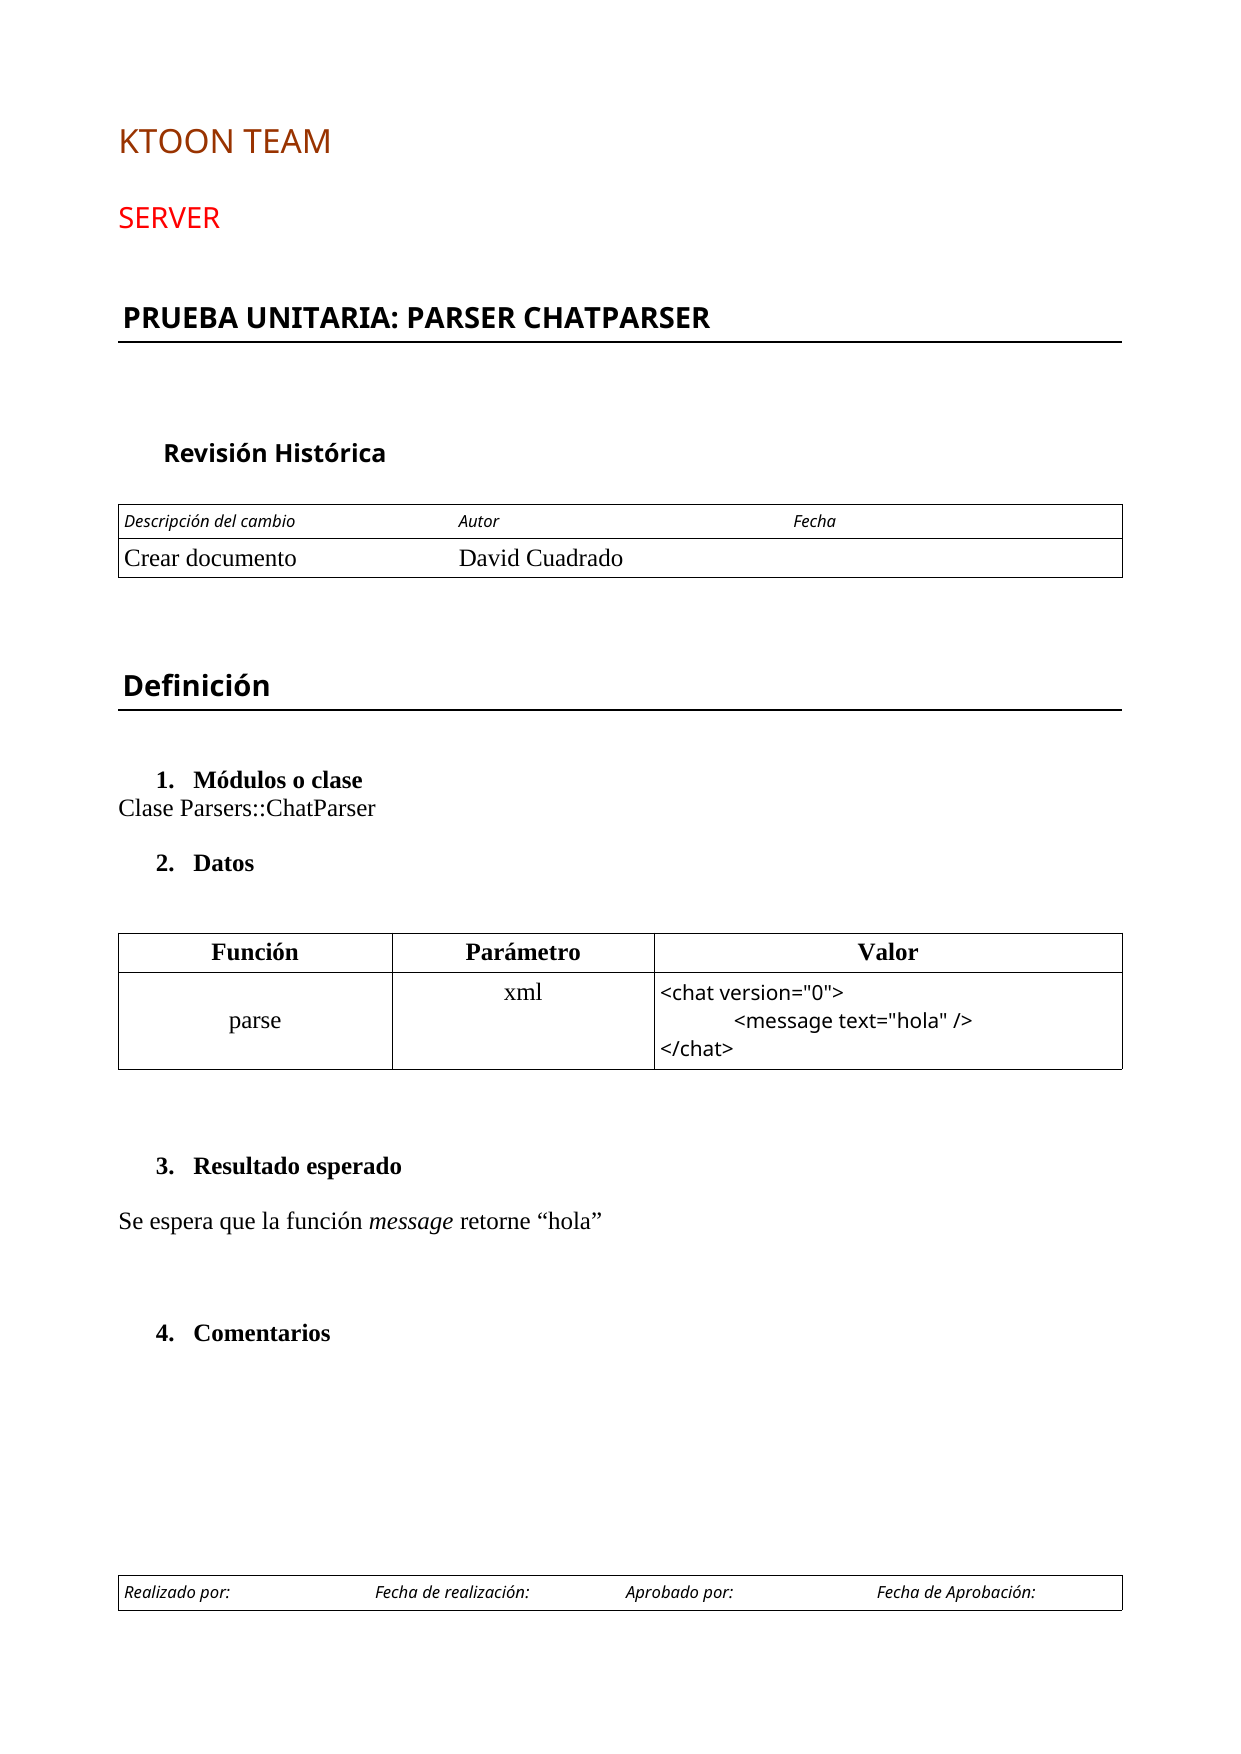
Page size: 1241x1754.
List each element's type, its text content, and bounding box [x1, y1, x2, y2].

table_header Fecha de realización: [369, 1576, 620, 1609]
table_header Valor [655, 934, 1122, 972]
list Módulos o clase [156, 766, 1122, 794]
table_header Parámetro [393, 934, 654, 972]
text SERVER [118, 198, 1122, 237]
table_header Función [119, 934, 392, 972]
list Datos [156, 849, 1122, 877]
list Comentarios [156, 1319, 1122, 1347]
table_cell [787, 539, 1122, 577]
table_cell <chat version="0"> <message text="hola" /> </chat> [655, 973, 1122, 1069]
text Definición [118, 660, 1122, 709]
table_cell Crear documento [119, 539, 453, 577]
subtitle Revisión Histórica [118, 436, 1122, 470]
table_cell parse [119, 973, 392, 1069]
text KTOON TEAM [118, 118, 1122, 163]
table_header Fecha de Aprobación: [871, 1576, 1122, 1609]
table_header Fecha [787, 505, 1122, 538]
text Se espera que la función message retorne “hola” [118, 1207, 1122, 1235]
list Resultado esperado [156, 1152, 1122, 1180]
text PRUEBA UNITARIA: PARSER CHATPARSER [118, 293, 1122, 341]
table_header Descripción del cambio [119, 505, 453, 538]
table_header Aprobado por: [620, 1576, 871, 1609]
table_cell xml [393, 973, 654, 1069]
table_header Realizado por: [119, 1576, 369, 1609]
text Clase Parsers::ChatParser [118, 794, 1122, 822]
table_cell David Cuadrado [453, 539, 787, 577]
table_header Autor [453, 505, 787, 538]
